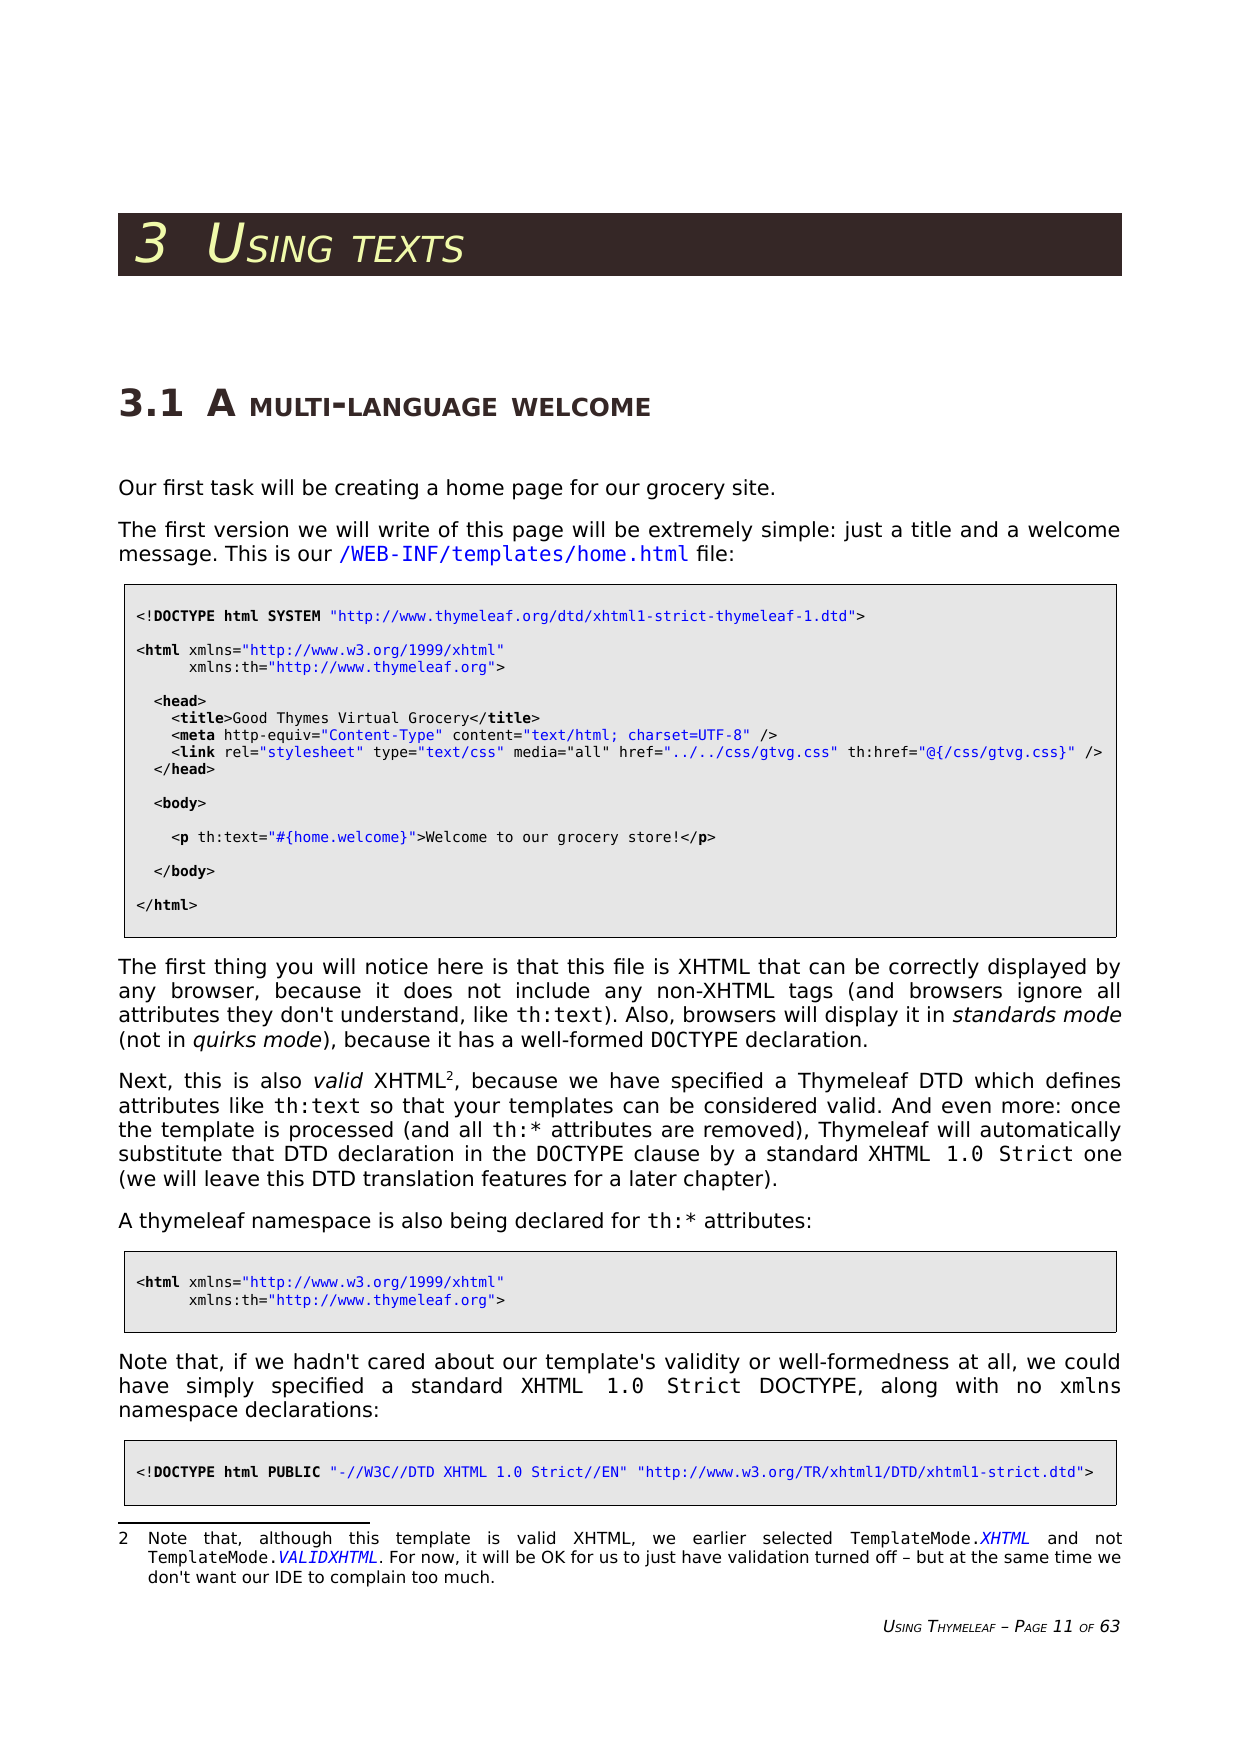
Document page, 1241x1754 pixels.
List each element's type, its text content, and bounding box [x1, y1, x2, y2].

text A thymeleaf namespace is also being declared for th:* attributes: [118, 1209, 1122, 1233]
text Our first task will be creating a home page for our grocery site. [118, 476, 1122, 500]
text Note that, although this template is valid XHTML, we earlier selected TemplateMode.XHTML and not TemplateMode.VALIDXHTML. For now, it will be OK for us to just have validation turned off – but at the same time we don't want our IDE to complain too much. [118, 1529, 1122, 1587]
text Note that, if we hadn't cared about our template's validity or well-formedness at all, we could have simply specified a standard XHTML 1.0 Strict DOCTYPE, along with no xmlns namespace declarations: [118, 1350, 1122, 1423]
subtitle A multi-language welcome [118, 382, 1122, 426]
text <html xmlns="http://www.w3.org/1999/xhtml" xmlns:th="http://www.thymeleaf.org"> [125, 1252, 1116, 1332]
text Next, this is also valid XHTML, because we have specified a Thymeleaf DTD which defines attributes like th:text so that your templates can be considered valid. And even more: once the template is processed (and all th:* attributes are removed), Thymeleaf will automatically substitute that DTD declaration in the DOCTYPE clause by a standard XHTML 1.0 Strict one (we will leave this DTD translation features for a later chapter). [118, 1069, 1122, 1191]
subtitle Using texts [118, 213, 1122, 276]
text The first version we will write of this page will be extremely simple: just a title and a welcome message. This is our /WEB-INF/templates/home.html file: [118, 518, 1122, 566]
text The first thing you will notice here is that this file is XHTML that can be correctly displayed by any browser, because it does not include any non-XHTML tags (and browsers ignore all attributes they don't understand, like th:text). Also, browsers will display it in standards mode (not in quirks mode), because it has a well-formed DOCTYPE declaration. [118, 955, 1122, 1052]
text <!DOCTYPE html SYSTEM "http://www.thymeleaf.org/dtd/xhtml1-strict-thymeleaf-1.dtd"> <html xmlns="http://www.w3.org/1999/xhtml" xmlns:th="http://www.thymeleaf.org"> <head> <title>Good Thymes Virtual Grocery</title> <meta http-equiv="Content-Type" content="text/html; charset=UTF-8" /> <link rel="stylesheet" type="text/css" media="all" href="../../css/gtvg.css" th:href="@{/css/gtvg.css}" /> </head> <body> <p th:text="#{home.welcome}">Welcome to our grocery store!</p> </body> </html> [125, 585, 1116, 937]
text <!DOCTYPE html PUBLIC "-//W3C//DTD XHTML 1.0 Strict//EN" "http://www.w3.org/TR/xhtml1/DTD/xhtml1-strict.dtd"> [125, 1441, 1116, 1505]
